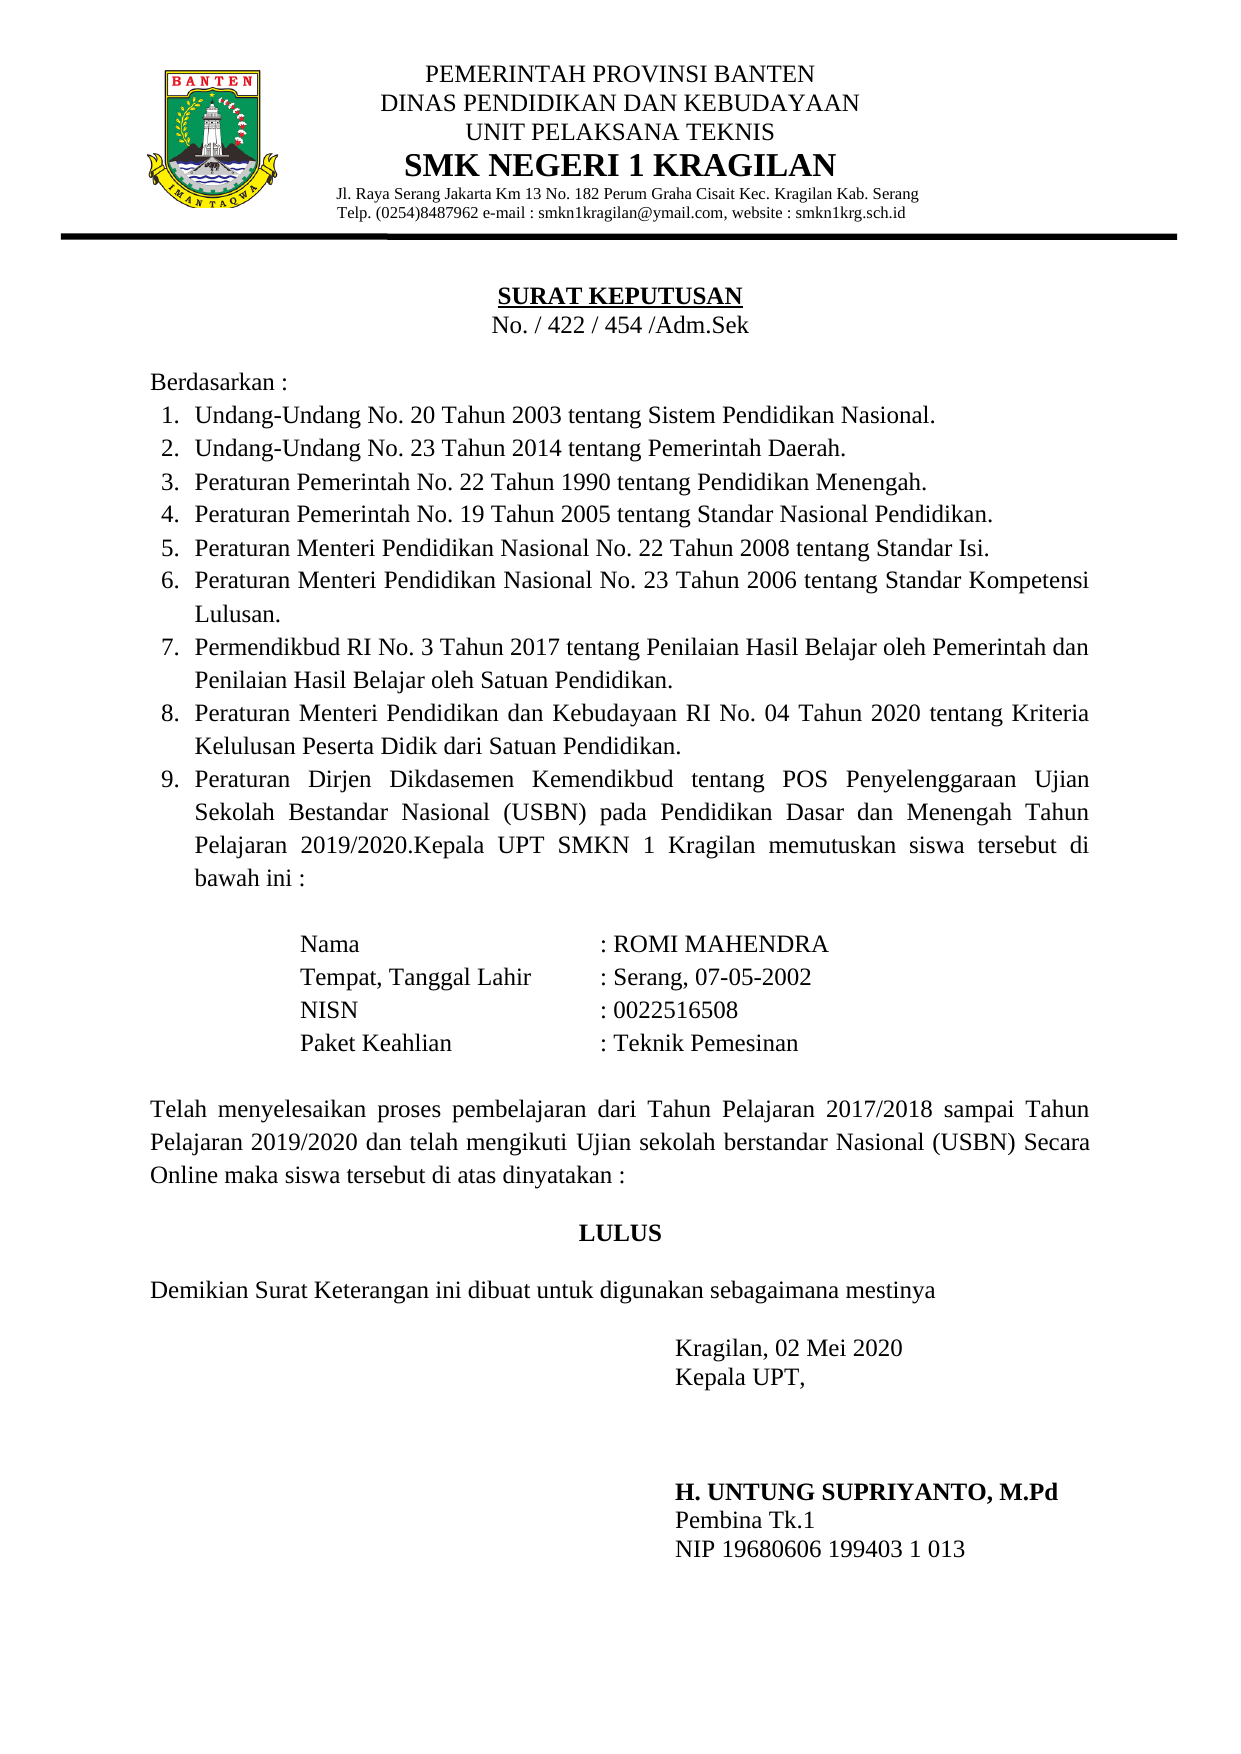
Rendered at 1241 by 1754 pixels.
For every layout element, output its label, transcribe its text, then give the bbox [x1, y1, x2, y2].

list Undang-Undang No. 20 Tahun 2003 tentang Sistem Pendidikan Nasional. [179, 401, 1090, 429]
text H. UNTUNG SUPRIYANTO, M.Pd [150, 1477, 1090, 1506]
list Peraturan Pemerintah No. 22 Tahun 1990 tentang Pendidikan Menengah. [179, 467, 1090, 495]
text Kepala UPT, [150, 1362, 1090, 1391]
list Peraturan Pemerintah No. 19 Tahun 2005 tentang Standar Nasional Pendidikan. [179, 499, 1090, 528]
text SURAT KEPUTUSAN [150, 281, 1090, 310]
text Pembina Tk.1 [150, 1506, 1090, 1534]
list Undang-Undang No. 23 Tahun 2014 tentang Pemerintah Daerah. [179, 433, 1090, 462]
text LULUS [150, 1218, 1090, 1247]
list Permendikbud RI No. 3 Tahun 2017 tentang Penilaian Hasil Belajar oleh Pemerintah dan Penilaian Hasil Belajar oleh Satuan Pendidikan. [179, 632, 1090, 693]
text Kragilan, 02 Mei 2020 [150, 1333, 1090, 1362]
list Peraturan Menteri Pendidikan Nasional No. 23 Tahun 2006 tentang Standar Kompetensi Lulusan. [179, 566, 1090, 627]
text Paket Keahlian : Teknik Pemesinan [150, 1028, 1090, 1057]
text Demikian Surat Keterangan ini dibuat untuk digunakan sebagaimana mestinya [150, 1276, 1090, 1304]
list Peraturan Dirjen Dikdasemen Kemendikbud tentang POS Penyelenggaraan Ujian Sekolah Bestandar Nasional (USBN) pada Pendidikan Dasar dan Menengah Tahun Pelajaran 2019/2020.Kepala UPT SMKN 1 Kragilan memutuskan siswa tersebut di bawah ini : [179, 764, 1090, 892]
text NISN : 0022516508 [150, 995, 1090, 1024]
picture [146, 70, 279, 208]
text Telah menyelesaikan proses pembelajaran dari Tahun Pelajaran 2017/2018 sampai Tahun Pelajaran 2019/2020 dan telah mengikuti Ujian sekolah berstandar Nasional (USBN) Secara Online maka siswa tersebut di atas dinyatakan : [150, 1094, 1090, 1189]
list Peraturan Menteri Pendidikan Nasional No. 22 Tahun 2008 tentang Standar Isi. [179, 533, 1090, 561]
list Peraturan Menteri Pendidikan dan Kebudayaan RI No. 04 Tahun 2020 tentang Kriteria Kelulusan Peserta Didik dari Satuan Pendidikan. [179, 698, 1090, 759]
text Berdasarkan : [150, 367, 1090, 396]
text No. / 422 / 454 /Adm.Sek [150, 310, 1090, 339]
text Nama : ROMI MAHENDRA [150, 929, 1090, 958]
text NIP 19680606 199403 1 013 [150, 1534, 1090, 1563]
text Tempat, Tanggal Lahir : Serang, 07-05-2002 [150, 962, 1090, 991]
